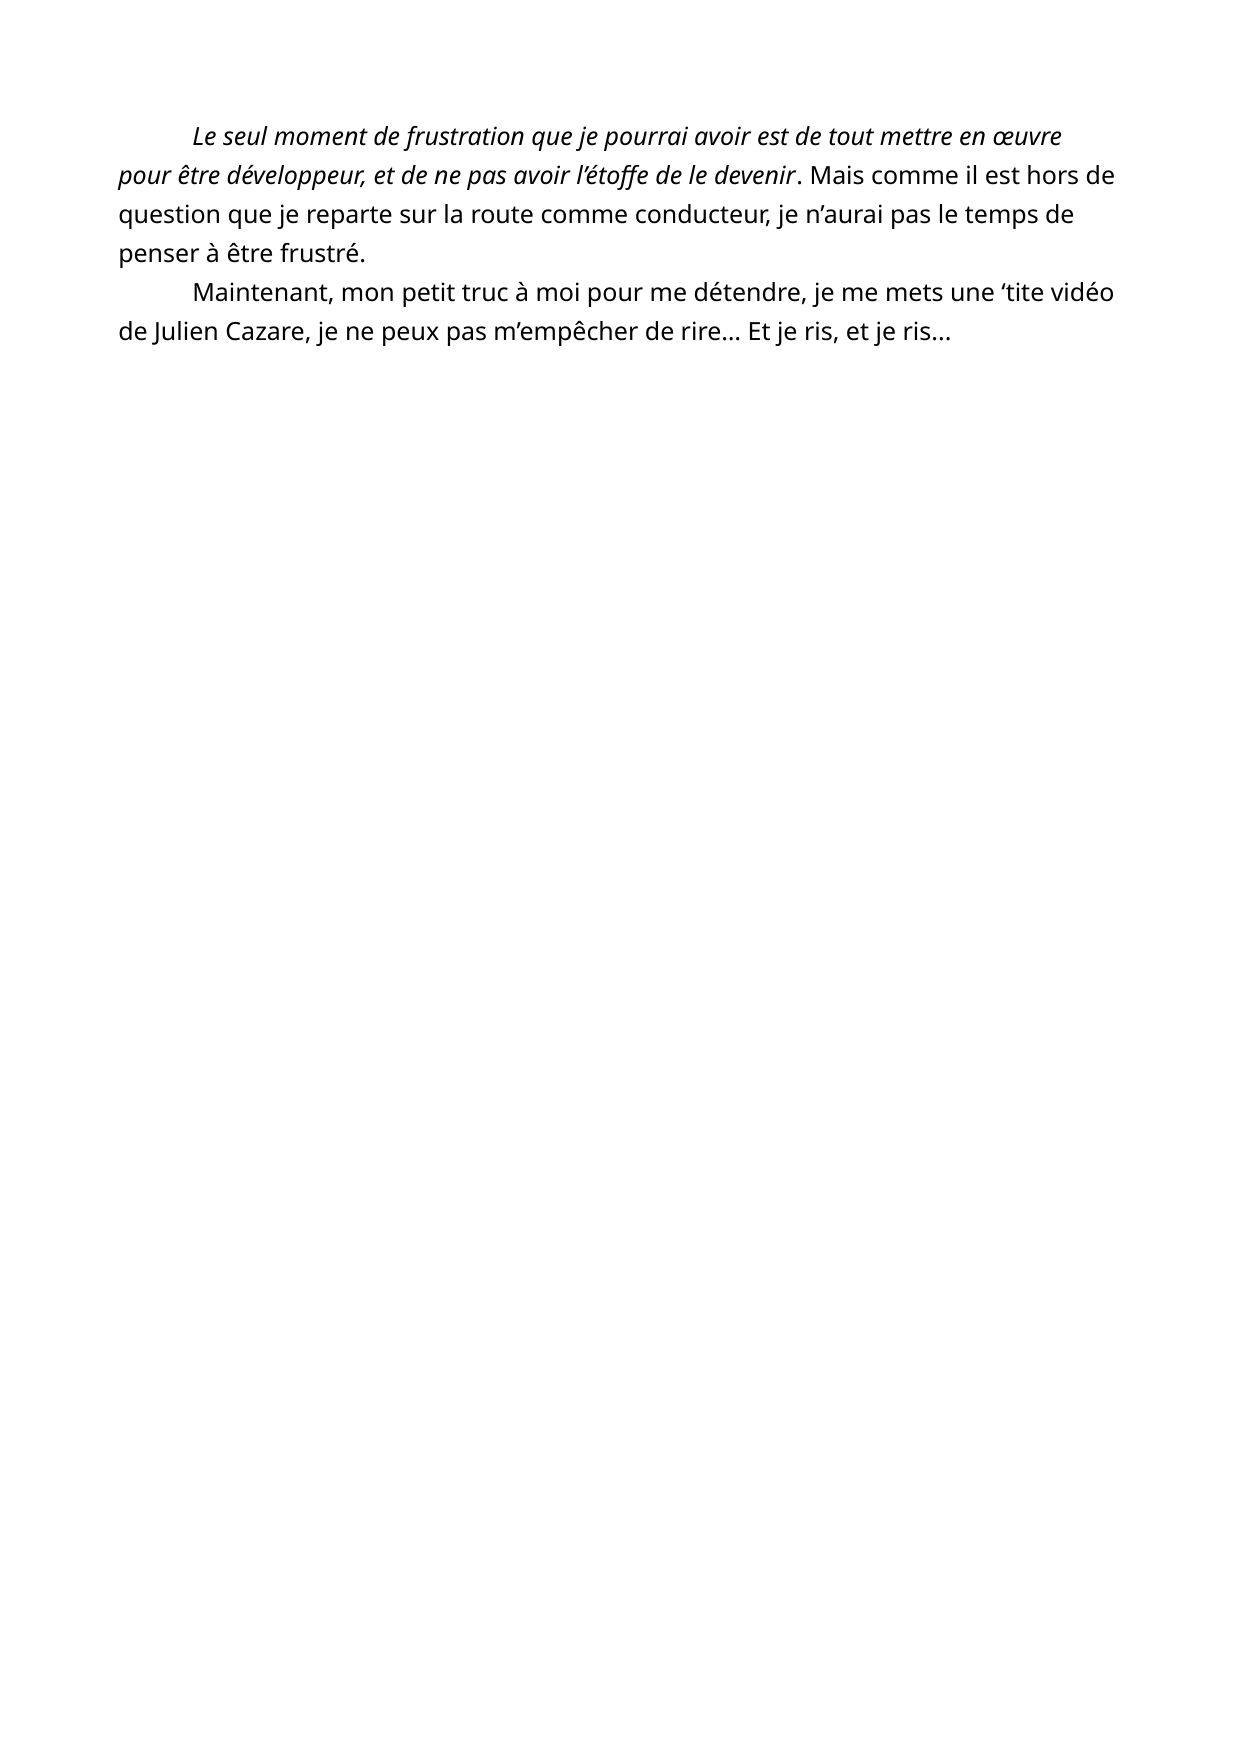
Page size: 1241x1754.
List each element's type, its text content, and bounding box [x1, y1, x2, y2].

text Le seul moment de frustration que je pourrai avoir est de tout mettre en œuvre pour être développeur, et de ne pas avoir l’étoffe de le devenir. Mais comme il est hors de question que je reparte sur la route comme conducteur, je n’aurai pas le temps de penser à être frustré. [118, 118, 1122, 270]
text Maintenant, mon petit truc à moi pour me détendre, je me mets une ‘tite vidéo de Julien Cazare, je ne peux pas m’empêcher de rire… Et je ris, et je ris... [118, 275, 1122, 348]
